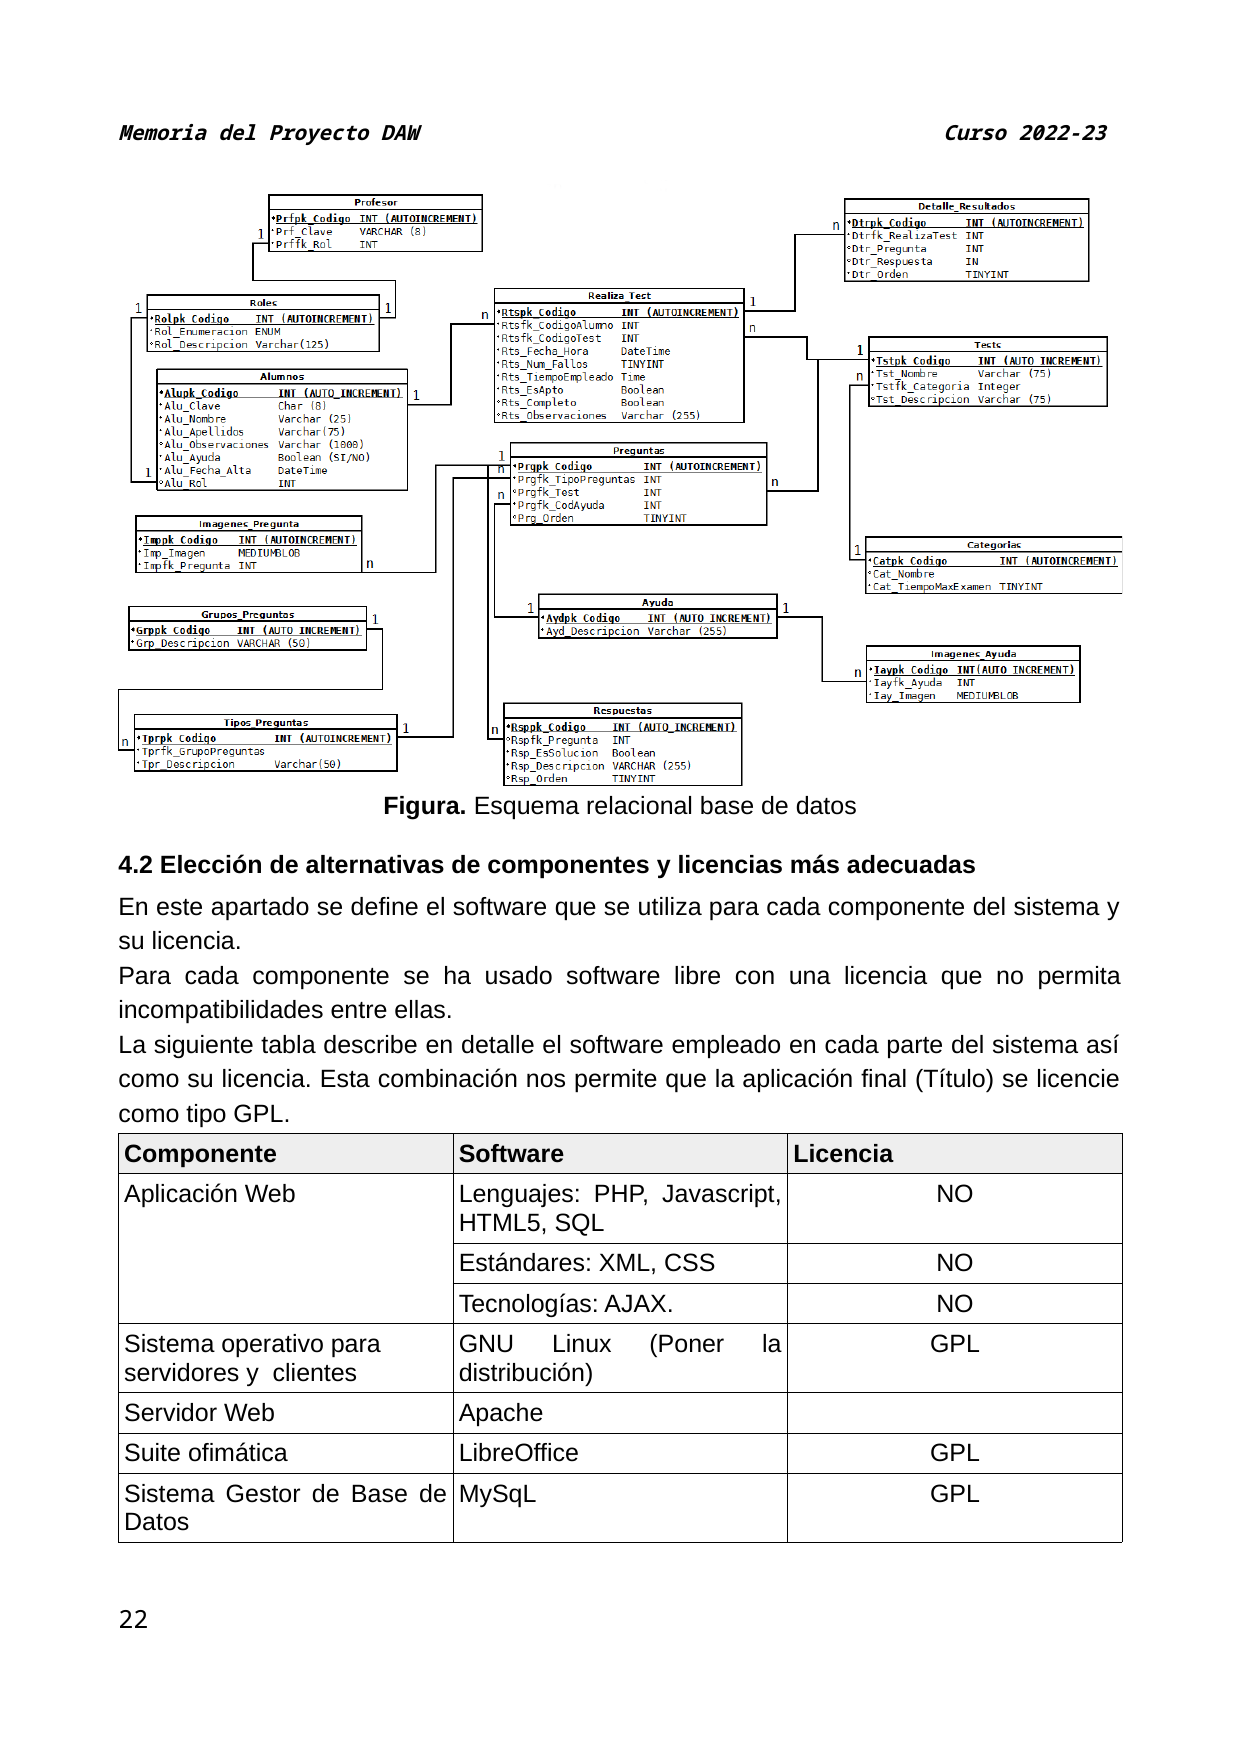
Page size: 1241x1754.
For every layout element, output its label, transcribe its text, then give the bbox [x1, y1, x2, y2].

table_cell MySqL [454, 1474, 787, 1542]
table_cell Servidor Web [119, 1393, 453, 1432]
table_cell GPL [788, 1474, 1122, 1542]
table_header Componente [119, 1134, 453, 1173]
table_cell LibreOffice [454, 1434, 787, 1473]
table_cell NO [788, 1244, 1122, 1283]
table_cell Estándares: XML, CSS [454, 1244, 787, 1283]
text Para cada componente se ha usado software libre con una licencia que no permita incompatibilidades entre ellas. [118, 961, 1122, 1024]
subtitle 4.2 Elección de alternativas de componentes y licencias más adecuadas [118, 850, 1122, 879]
text En este apartado se define el software que se utiliza para cada componente del sistema y su licencia. [118, 892, 1122, 955]
table_cell Sistema Gestor de Base de Datos [119, 1474, 453, 1542]
table_cell GPL [788, 1434, 1122, 1473]
table_cell Suite ofimática [119, 1434, 453, 1473]
table_cell NO [788, 1174, 1122, 1242]
table_cell Aplicación Web [119, 1174, 453, 1323]
table_cell Sistema operativo para servidores y clientes [119, 1324, 453, 1392]
table_cell Apache [454, 1393, 787, 1432]
table_header Software [454, 1134, 787, 1173]
table_cell Tecnologías: AJAX. [454, 1284, 787, 1323]
text La siguiente tabla describe en detalle el software empleado en cada parte del sistema así como su licencia. Esta combinación nos permite que la aplicación final (Título) se licencie como tipo GPL. [118, 1029, 1122, 1127]
text Figura. Esquema relacional base de datos [118, 786, 1122, 820]
table_cell Lenguajes: PHP, Javascript, HTML5, SQL [454, 1174, 787, 1242]
table_header Licencia [788, 1134, 1122, 1173]
table_cell [788, 1393, 1122, 1432]
table_cell GNU Linux (Poner la distribución) [454, 1324, 787, 1392]
table_cell GPL [788, 1324, 1122, 1392]
picture [118, 177, 1123, 786]
table_cell NO [788, 1284, 1122, 1323]
